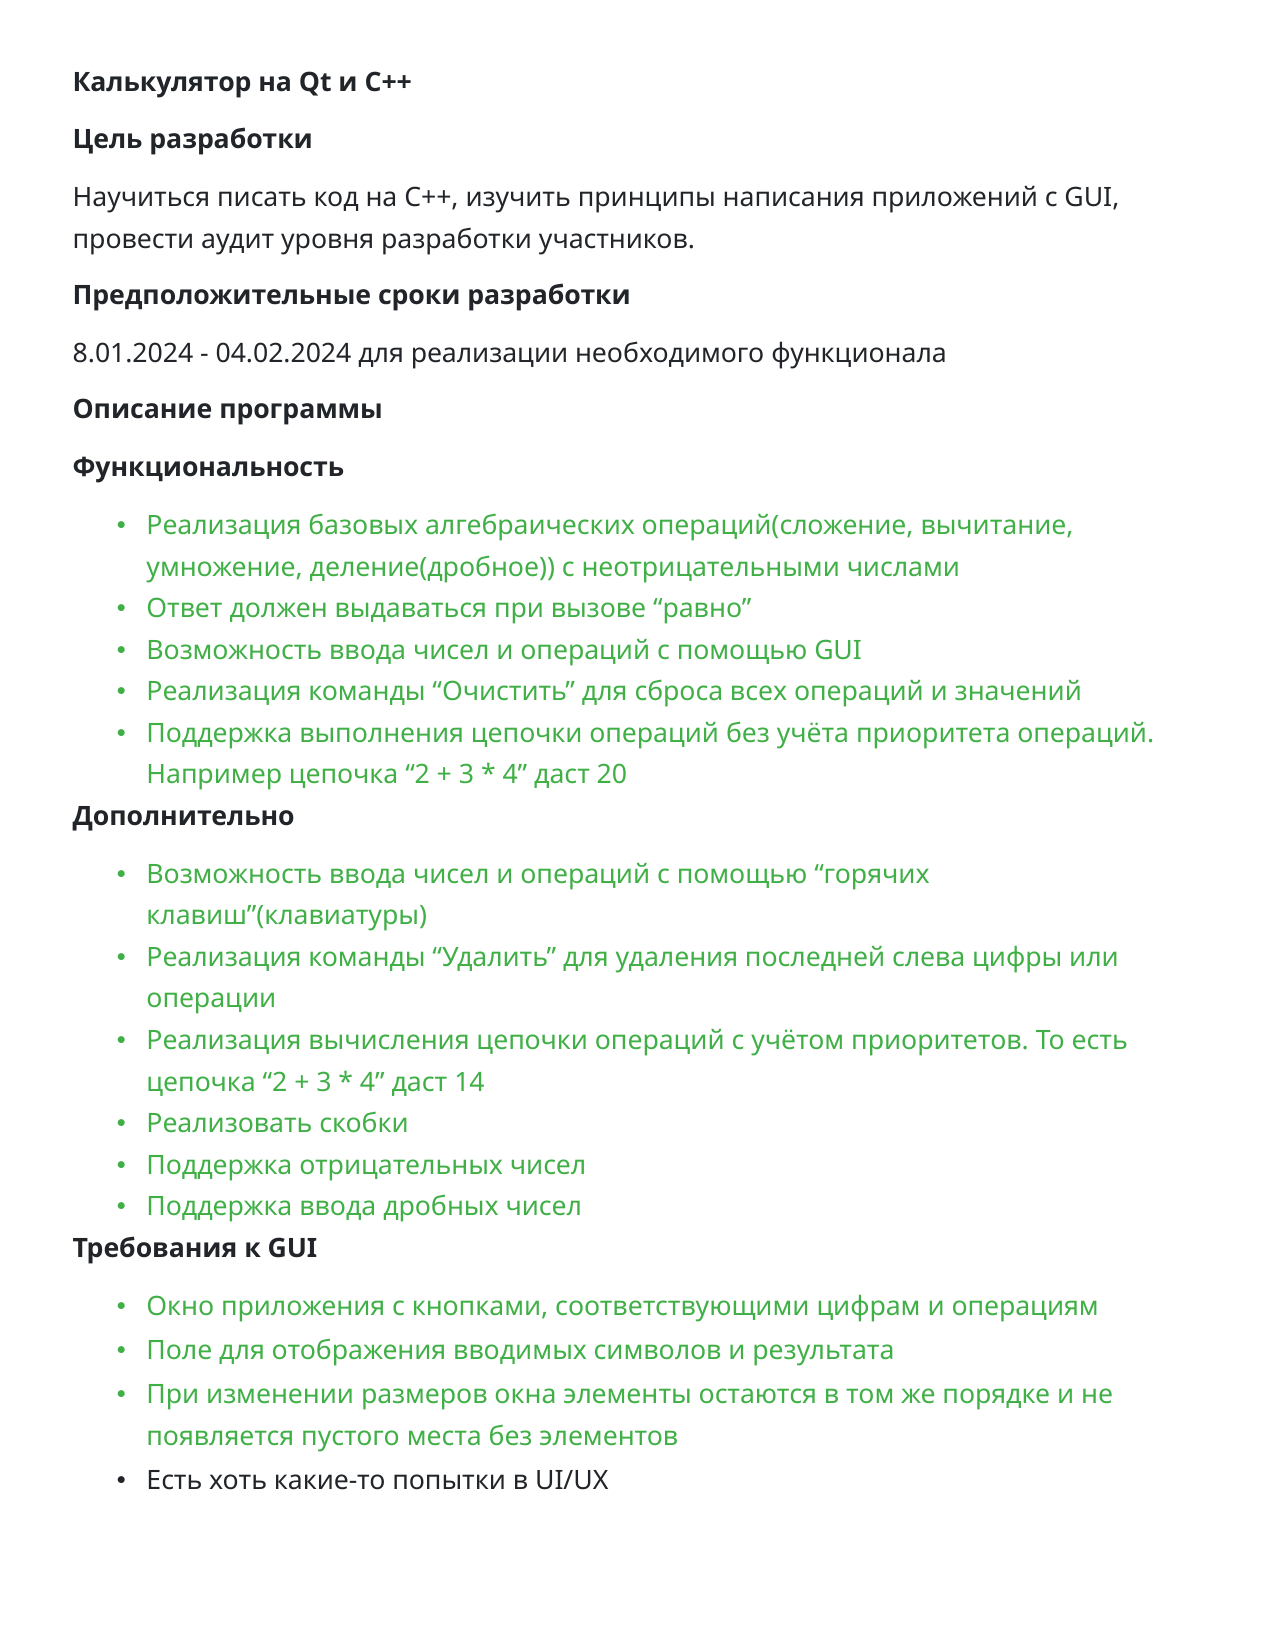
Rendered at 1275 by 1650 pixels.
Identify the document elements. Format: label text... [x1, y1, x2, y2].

list Реализация базовых алгебраических операций(сложение, вычитание, умножение, деление(дробное)) с неотрицательными числами [117, 506, 1206, 584]
list При изменении размеров окна элементы остаются в том же порядке и не появляется пустого места без элементов [117, 1375, 1206, 1453]
subtitle Калькулятор на Qt и C++ [72, 62, 1206, 99]
subtitle Цель разработки [72, 120, 1206, 157]
list Поддержка отрицательных чисел [117, 1146, 1206, 1182]
list Реализация команды “Удалить” для удаления последней слева цифры или операции [117, 938, 1206, 1016]
list Поддержка ввода дробных чисел [117, 1187, 1206, 1223]
subtitle Функциональность [72, 448, 1206, 484]
subtitle Предположительные сроки разработки [72, 276, 1206, 312]
list Есть хоть какие-то попытки в UI/UX [117, 1461, 1206, 1497]
text 8.01.2024 - 04.02.2024 для реализации необходимого функционала [72, 334, 1206, 370]
list Реализация команды “Очистить” для сброса всех операций и значений [117, 672, 1206, 708]
list Возможность ввода чисел и операций с помощью “горячих клавиш”(клавиатуры) [117, 855, 1206, 932]
list Поддержка выполнения цепочки операций без учёта приоритета операций. Например цепочка “2 + 3 * 4” даст 20 [117, 714, 1206, 791]
list Ответ должен выдаваться при вызове “равно” [117, 589, 1206, 625]
subtitle Описание программы [72, 390, 1206, 426]
list Поле для отображения вводимых символов и результата [117, 1331, 1206, 1367]
list Окно приложения с кнопками, соответствующими цифрам и операциям [117, 1287, 1206, 1323]
list Реализация вычисления цепочки операций с учётом приоритетов. То есть цепочка “2 + 3 * 4” даст 14 [117, 1021, 1206, 1099]
text Научиться писать код на C++, изучить принципы написания приложений с GUI, провести аудит уровня разработки участников. [72, 178, 1206, 256]
list Возможность ввода чисел и операций с помощью GUI [117, 631, 1206, 667]
subtitle Требования к GUI [72, 1229, 1206, 1265]
list Реализовать скобки [117, 1104, 1206, 1140]
subtitle Дополнительно [72, 797, 1206, 833]
